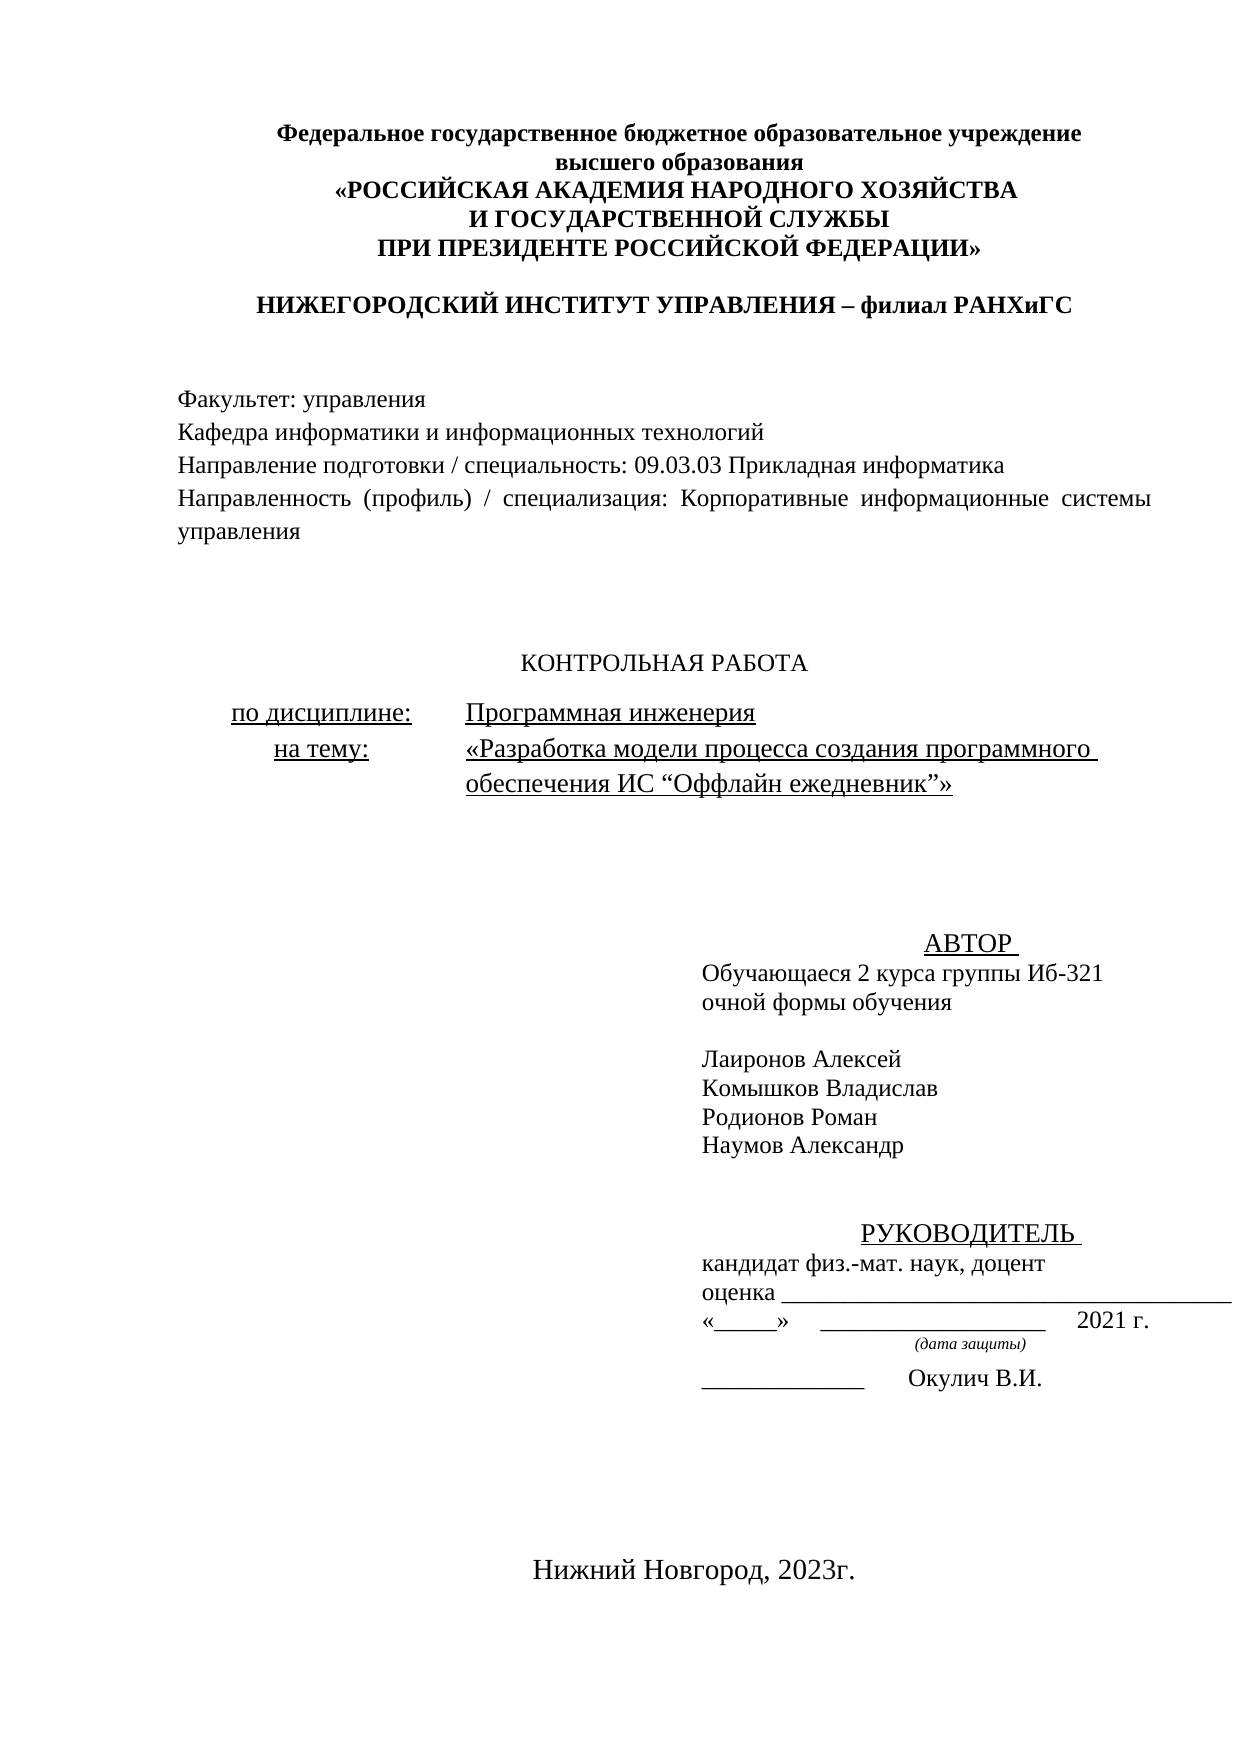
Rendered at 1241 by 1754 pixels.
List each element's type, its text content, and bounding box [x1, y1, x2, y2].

table_cell [690, 1159, 1240, 1188]
table_cell [144, 1334, 644, 1363]
table_cell на тему: [177, 732, 454, 803]
table_cell «_____» __________________ 2021 г. [690, 1305, 1240, 1334]
table_cell _____________ Окулич В.И. [690, 1363, 1240, 1392]
text Направленность (профиль) / специализация: Корпоративные информационные системы управления [177, 483, 1152, 545]
table_cell [144, 1363, 644, 1392]
table_cell [177, 803, 454, 836]
table_cell [690, 1016, 1240, 1044]
table_cell [144, 958, 644, 987]
table_cell [644, 1217, 690, 1248]
table_header [644, 927, 690, 958]
text Федеральное государственное бюджетное образовательное учреждение [177, 118, 1181, 147]
table_cell [644, 1277, 690, 1305]
table_cell [144, 1217, 644, 1248]
table_cell [144, 1305, 644, 1334]
table_cell [177, 836, 454, 869]
table_cell [644, 958, 690, 987]
table_cell [644, 1334, 690, 1363]
table_cell [644, 1016, 690, 1044]
table_cell [144, 1044, 644, 1159]
table_cell [144, 1188, 644, 1217]
text ПРИ ПРЕЗИДЕНТЕ РОССИЙСКОЙ ФЕДЕРАЦИИ» [177, 233, 1181, 262]
table_cell Лаиронов Алексей Комышков Владислав Родионов Роман Наумов Александр [690, 1044, 1240, 1159]
table_cell [690, 1392, 1240, 1420]
table_cell [144, 1248, 644, 1277]
table_cell [644, 1044, 690, 1159]
table_cell [644, 1363, 690, 1392]
table_cell [644, 1188, 690, 1217]
table_cell очной формы обучения [690, 987, 1240, 1016]
table_header АВТОР [690, 927, 1240, 958]
table_cell [454, 836, 1240, 869]
table_cell [144, 1392, 644, 1420]
text Направление подготовки / специальность: 09.03.03 Прикладная информатика [177, 450, 1152, 479]
text НИЖЕГОРОДСКИЙ ИНСТИТУТ УПРАВЛЕНИЯ – филиал РАНХиГС [177, 291, 1152, 319]
table_cell кандидат физ.-мат. наук, доцент [690, 1248, 1240, 1277]
text Факультет: управления [177, 384, 1152, 413]
table_cell [454, 803, 1240, 836]
table_cell [644, 1392, 690, 1420]
table_cell [644, 1159, 690, 1188]
table_cell Обучающаеся 2 курса группы Иб-321 [690, 958, 1240, 987]
table_cell [144, 1016, 644, 1044]
table_cell (дата защиты) [690, 1334, 1240, 1363]
table_cell [644, 1248, 690, 1277]
table_cell [690, 1188, 1240, 1217]
table_cell [644, 1305, 690, 1334]
table_cell [144, 987, 644, 1016]
table_cell [644, 987, 690, 1016]
text КОНТРОЛЬНАЯ РАБОТА [177, 648, 1152, 677]
table_header по дисциплине: [177, 696, 454, 732]
table_header [144, 927, 644, 958]
table_cell оценка ____________________________________ [690, 1277, 1240, 1305]
table_cell [144, 1277, 644, 1305]
table_cell РУКОВОДИТЕЛЬ [690, 1217, 1240, 1248]
table_cell «Разработка модели процесса создания программного обеспечения ИС “Оффлайн ежедневник”» [454, 732, 1240, 803]
table_cell [144, 1159, 644, 1188]
table_header Программная инженерия [454, 696, 1240, 732]
text Нижний Новгород, 2023г. [177, 1552, 1152, 1586]
text «РОССИЙСКАЯ АКАДЕМИЯ НАРОДНОГО ХОЗЯЙСТВА И ГОСУДАРСТВЕННОЙ СЛУЖБЫ [177, 176, 1181, 233]
text Кафедра информатики и информационных технологий [177, 417, 1152, 446]
text высшего образования [177, 147, 1181, 176]
